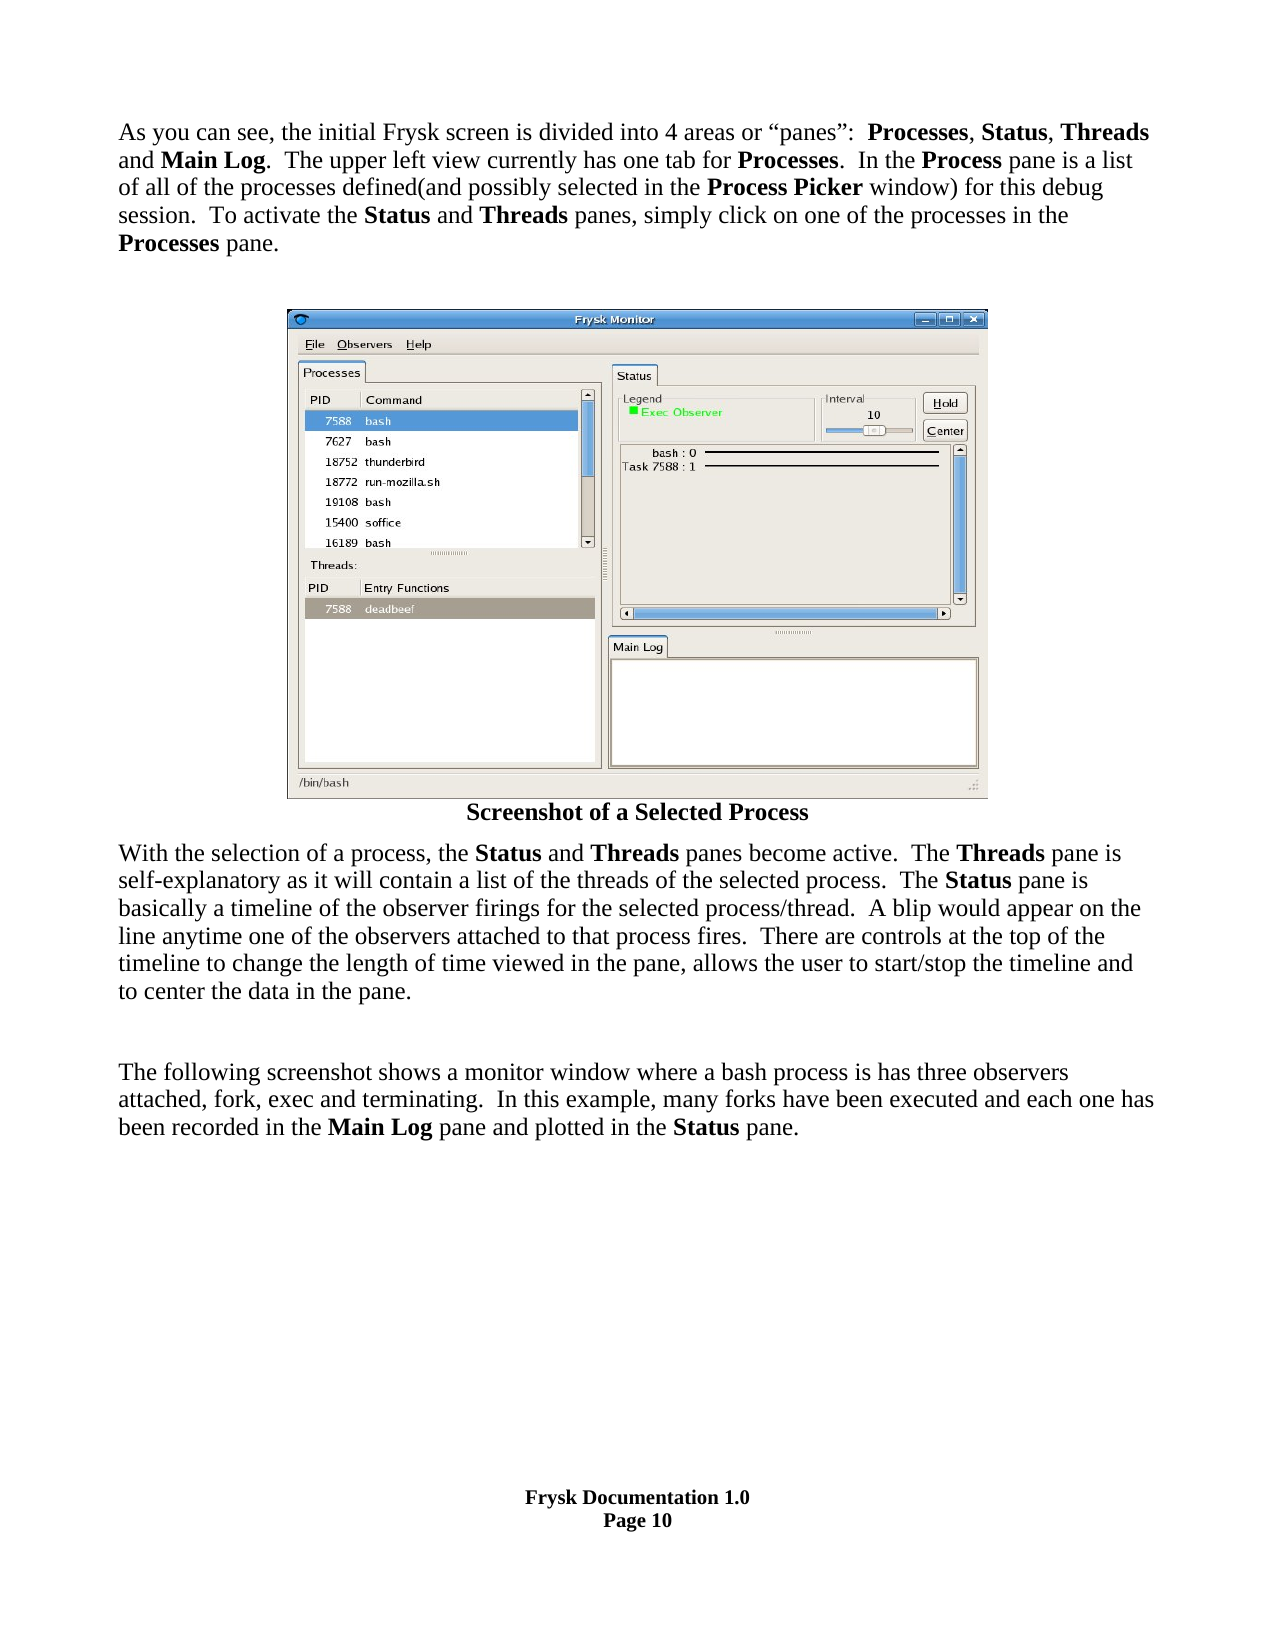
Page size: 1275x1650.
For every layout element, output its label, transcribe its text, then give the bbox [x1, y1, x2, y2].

text Screenshot of a Selected Process [118, 309, 1157, 826]
text With the selection of a process, the Status and Threads panes become active. The Threads pane is self-explanatory as it will contain a list of the threads of the selected process. The Status pane is basically a timeline of the observer firings for the selected process/thread. A blip would appear on the line anytime one of the observers attached to that process fires. There are controls at the top of the timeline to change the length of time viewed in the pane, allows the user to start/stop the timeline and to center the data in the pane. [118, 839, 1157, 1005]
text The following screenshot shows a monitor window where a bash process is has three observers attached, fork, exec and terminating. In this example, many forks have been executed and each one has been recorded in the Main Log pane and plotted in the Status pane. [118, 1058, 1157, 1141]
text As you can see, the initial Frysk screen is divided into 4 areas or “panes”: Processes, Status, Threads and Main Log. The upper left view currently has one tab for Processes. In the Process pane is a list of all of the processes defined(and possibly selected in the Process Picker window) for this debug session. To activate the Status and Threads panes, simply click on one of the processes in the Processes pane. [118, 118, 1157, 257]
picture [287, 309, 988, 799]
